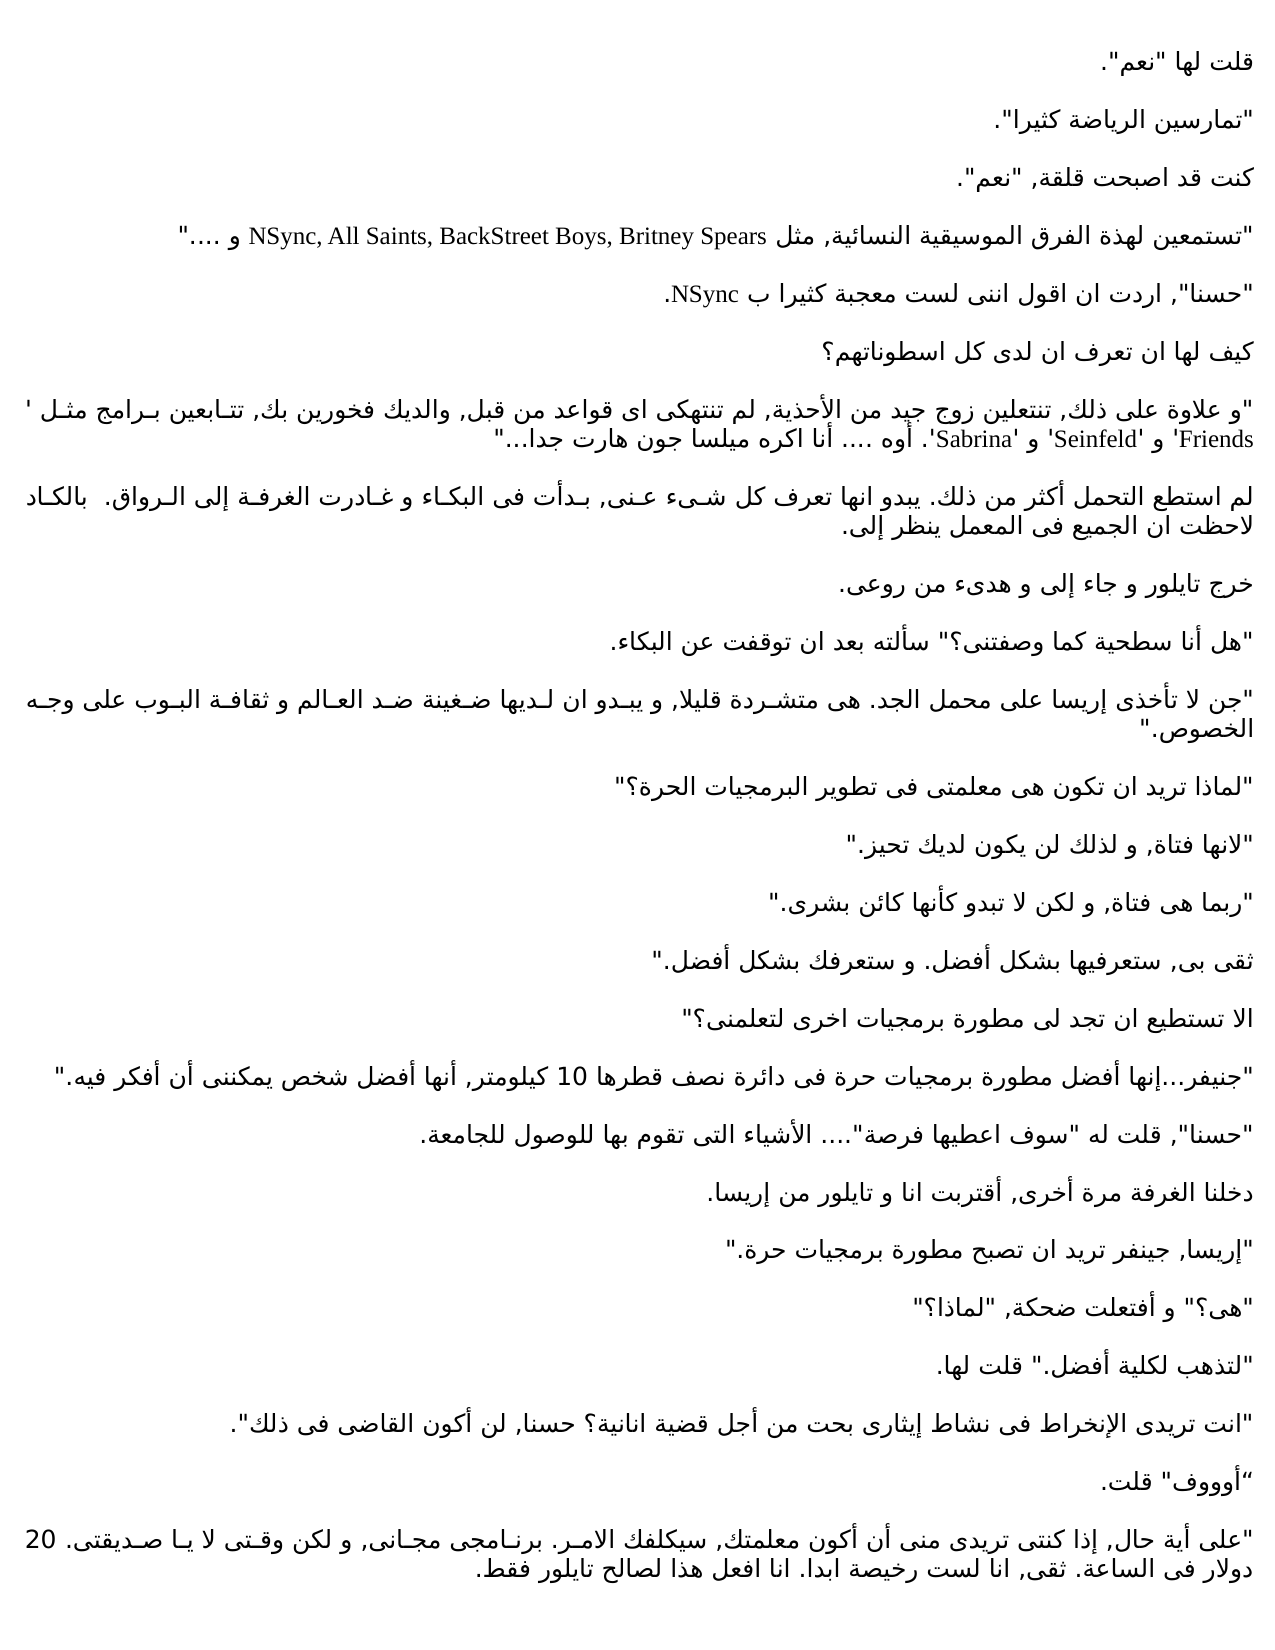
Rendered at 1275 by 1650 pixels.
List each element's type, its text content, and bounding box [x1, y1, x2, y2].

text "تستمعين لهذة الفرق الموسيقية النسائية, مثل NSync, All Saints, BackStreet Boys, Britney Spears و ...." [25, 221, 1254, 251]
text "لانها فتاة, و لذلك لن يكون لديك تحيز." [25, 830, 1254, 859]
text "تمارسين الرياضة كثيرا". [25, 105, 1254, 134]
text "انت تريدى الإنخراط فى نشاط إيثارى بحت من أجل قضية انانية؟ حسنا, لن أكون القاضى فى ذلك". [25, 1409, 1254, 1439]
text "جنيفر...إنها أفضل مطورة برمجيات حرة فى دائرة نصف قطرها 10 كيلومتر, أنها أفضل شخص يمكننى أن أفكر فيه." [25, 1062, 1254, 1091]
text "جن لا تأخذى إريسا على محمل الجد. هى متشردة قليلا, و يبدو ان لديها ضغينة ضد العالم و ثقافة البوب على وجه الخصوص." [25, 685, 1254, 744]
text "حسنا", قلت له "سوف اعطيها فرصة".... الأشياء التى تقوم بها للوصول للجامعة. [25, 1120, 1254, 1149]
text الا تستطيع ان تجد لى مطورة برمجيات اخرى لتعلمنى؟" [25, 1004, 1254, 1033]
text "هى؟" و أفتعلت ضحكة, "لماذا؟" [25, 1294, 1254, 1323]
text دخلنا الغرفة مرة أخرى, أقتربت انا و تايلور من إريسا. [25, 1178, 1254, 1207]
text خرج تايلور و جاء إلى و هدىء من روعى. [25, 569, 1254, 599]
text "لتذهب لكلية أفضل." قلت لها. [25, 1352, 1254, 1381]
text "هل أنا سطحية كما وصفتنى؟" سألته بعد ان توقفت عن البكاء. [25, 627, 1254, 657]
text ثقى بى, ستعرفيها بشكل أفضل. و ستعرفك بشكل أفضل." [25, 946, 1254, 975]
text "و علاوة على ذلك, تنتعلين زوج جيد من الأحذية, لم تنتهكى اى قواعد من قبل, والديك فخورين بك, تتابعين برامج مثل 'Friends' و 'Seinfeld' و 'Sabrina'. أوه .... أنا اكره ميلسا جون هارت جدا..." [25, 395, 1254, 454]
text “أوووف" قلت. [25, 1467, 1254, 1497]
text "ربما هى فتاة, و لكن لا تبدو كأنها كائن بشرى." [25, 888, 1254, 917]
text كيف لها ان تعرف ان لدى كل اسطوناتهم؟ [25, 337, 1254, 366]
text "إريسا, جينفر تريد ان تصبح مطورة برمجيات حرة." [25, 1236, 1254, 1265]
text "لماذا تريد ان تكون هى معلمتى فى تطوير البرمجيات الحرة؟" [25, 772, 1254, 802]
text قلت لها "نعم". [25, 47, 1254, 77]
text لم استطع التحمل أكثر من ذلك. يبدو انها تعرف كل شىء عنى, بدأت فى البكاء و غادرت الغرفة إلى الرواق. بالكاد لاحظت ان الجميع فى المعمل ينظر إلى. [25, 482, 1254, 541]
text "على أية حال, إذا كنتى تريدى منى أن أكون معلمتك, سيكلفك الامر. برنامجى مجانى, و لكن وقتى لا يا صديقتى. 20 دولار فى الساعة. ثقى, انا لست رخيصة ابدا. انا افعل هذا لصالح تايلور فقط. [25, 1525, 1254, 1584]
text "حسنا", اردت ان اقول اننى لست معجبة كثيرا ب NSync. [25, 279, 1254, 308]
text كنت قد اصبحت قلقة, "نعم". [25, 163, 1254, 192]
